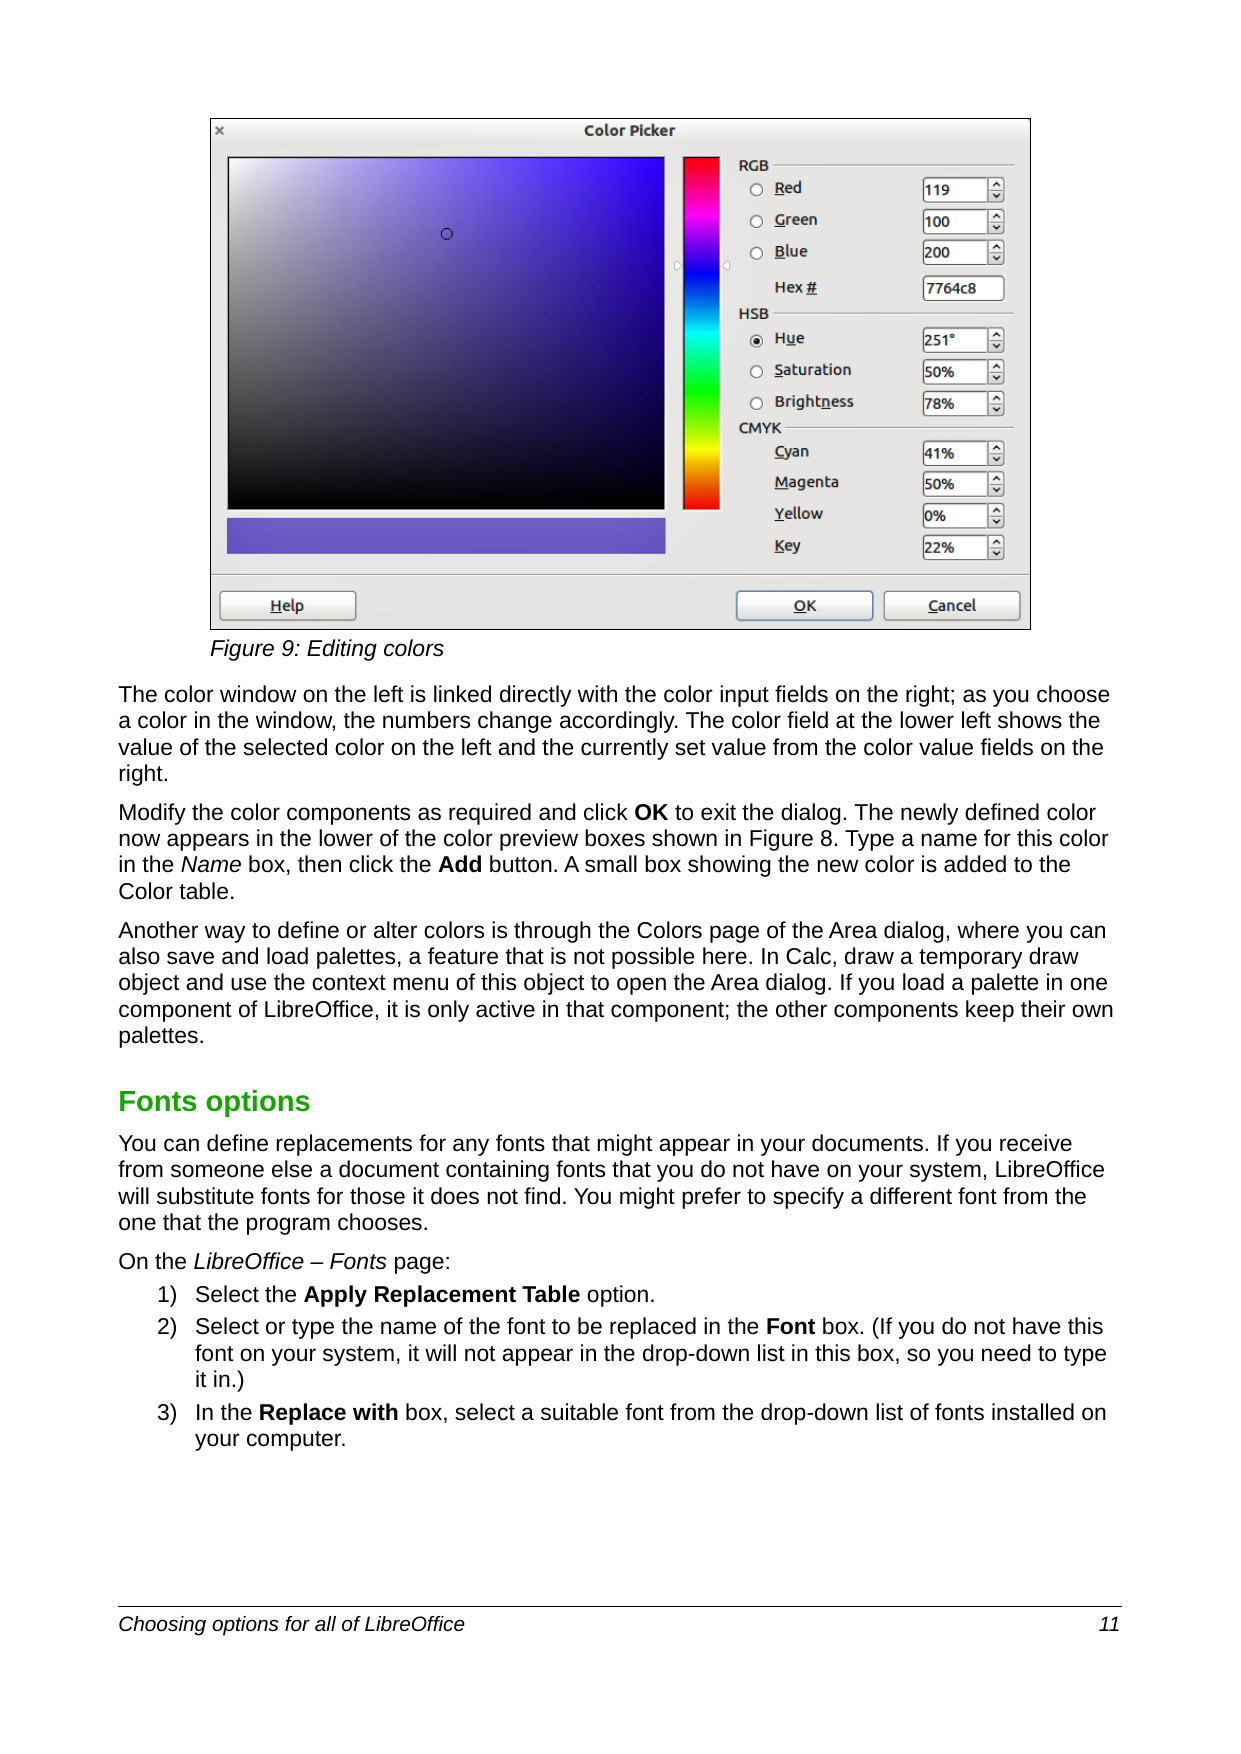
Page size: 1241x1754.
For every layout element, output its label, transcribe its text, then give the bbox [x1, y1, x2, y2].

text Modify the color components as required and click OK to exit the dialog. The newly defined color now appears in the lower of the color preview boxes shown in Figure 8. Type a name for this color in the Name box, then click the Add button. A small box showing the new color is added to the Color table. [118, 799, 1122, 904]
list Select or type the name of the font to be replaced in the Font box. (If you do not have this font on your system, it will not appear in the drop-down list in this box, so you need to type it in.) [177, 1313, 1122, 1392]
text The color window on the left is linked directly with the color input fields on the right; as you choose a color in the window, the numbers change accordingly. The color field at the lower left shows the value of the selected color on the left and the currently set value from the color value fields on the right. [118, 681, 1122, 786]
list In the Replace with box, select a suitable font from the drop-down list of fonts installed on your computer. [177, 1398, 1122, 1451]
text Figure 9: Editing colors [210, 635, 1031, 662]
picture [211, 119, 1030, 629]
text Another way to define or alter colors is through the Colors page of the Area dialog, where you can also save and load palettes, a feature that is not possible here. In Calc, draw a temporary draw object and use the context menu of this object to open the Area dialog. If you load a palette in one component of LibreOffice, it is only active in that component; the other components keep their own palettes. [118, 917, 1122, 1048]
list On the LibreOffice – Fonts page: [118, 1248, 1122, 1274]
text You can define replacements for any fonts that might appear in your documents. If you receive from someone else a document containing fonts that you do not have on your system, LibreOffice will substitute fonts for those it does not find. You might prefer to specify a different font from the one that the program chooses. [118, 1130, 1122, 1235]
subtitle Fonts options [118, 1084, 1122, 1117]
list Select the Apply Replacement Table option. [177, 1281, 1122, 1307]
